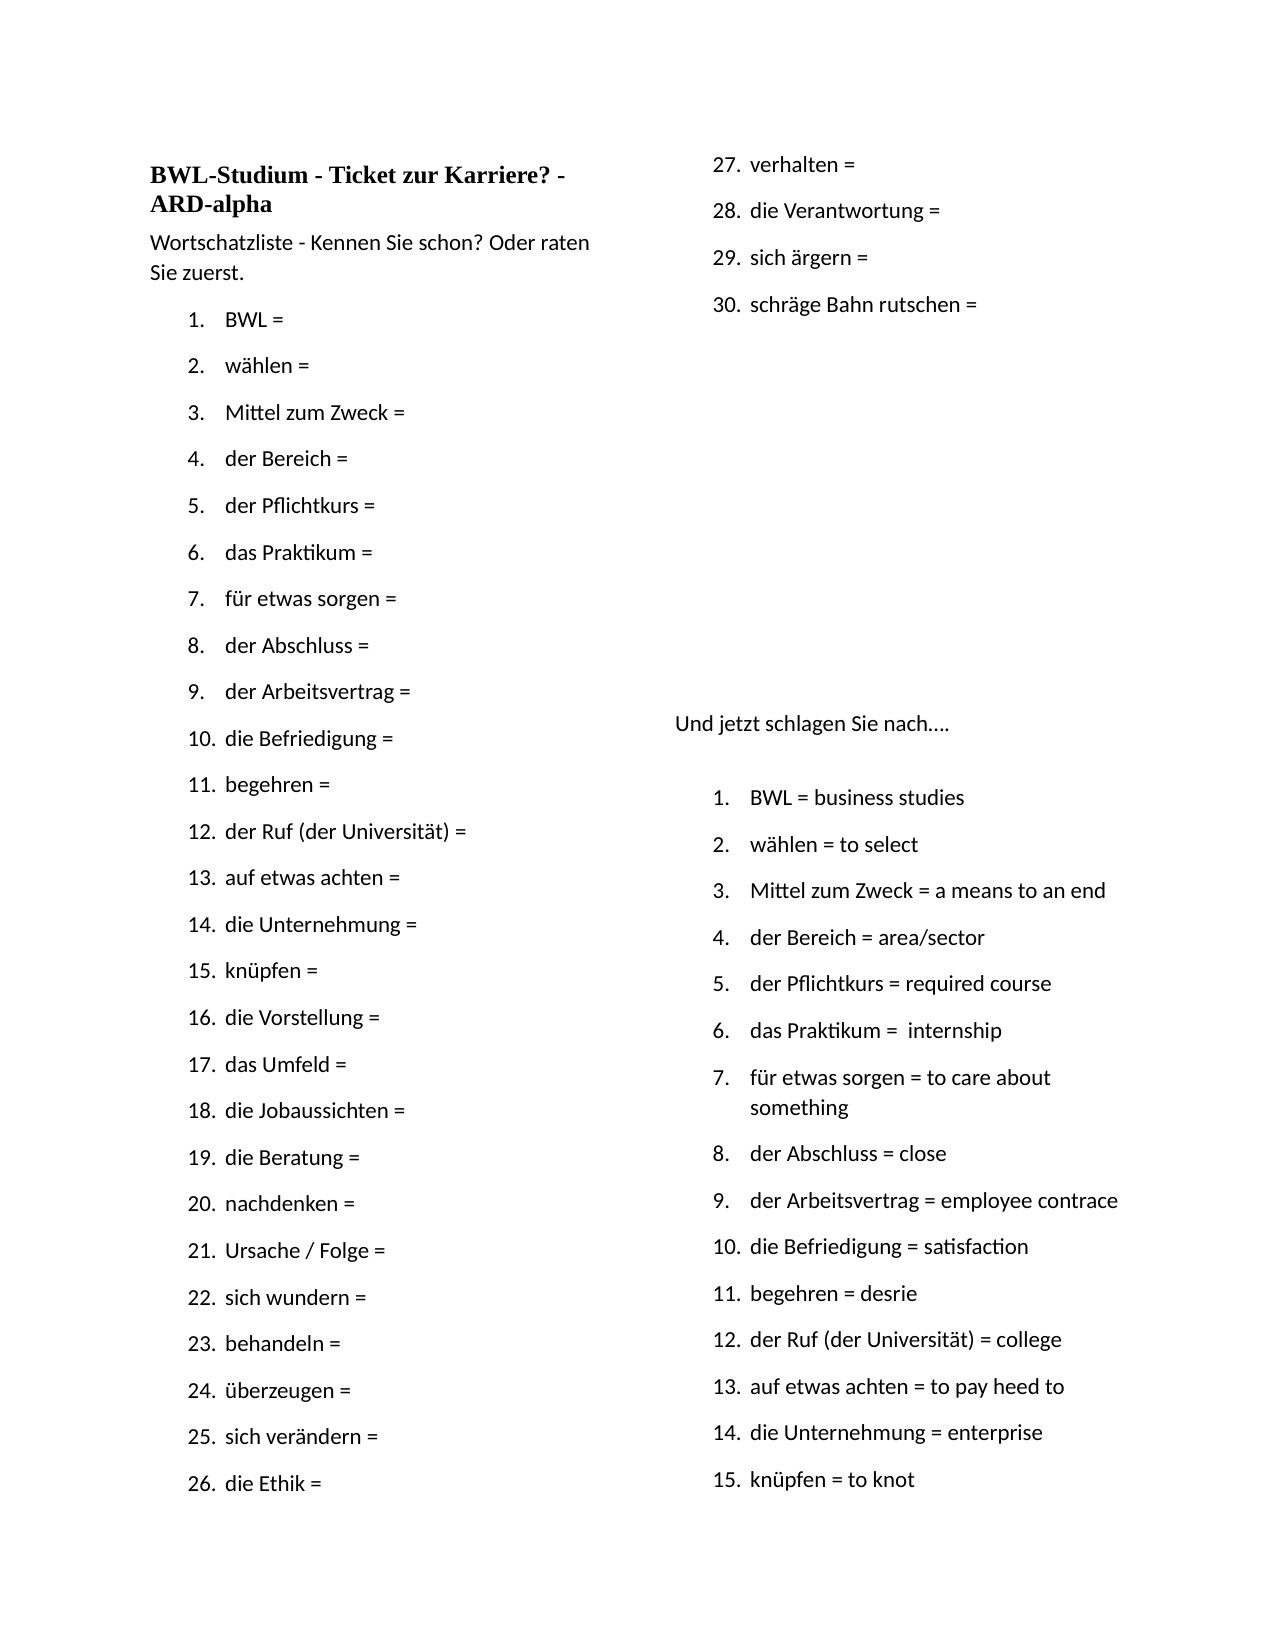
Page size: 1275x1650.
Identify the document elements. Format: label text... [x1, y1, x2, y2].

list behandeln = [187, 1329, 600, 1357]
list die Unternehmung = enterprise [712, 1418, 1125, 1447]
list die Vorstellung = [187, 1003, 600, 1031]
list die Verantwortung = [712, 197, 1125, 224]
list das Umfeld = [187, 1050, 600, 1078]
list die Jobaussichten = [187, 1096, 600, 1124]
text BWL-Studium - Ticket zur Karriere? - ARD-alpha [150, 160, 600, 218]
list sich verändern = [187, 1422, 600, 1450]
list wählen = [187, 351, 600, 379]
list begehren = desrie [712, 1279, 1125, 1307]
list schräge Bahn rutschen = [712, 290, 1125, 318]
list knüpfen = [187, 957, 600, 985]
list BWL = [187, 305, 600, 333]
list auf etwas achten = to pay heed to [712, 1372, 1125, 1400]
list der Arbeitsvertrag = [187, 677, 600, 705]
list für etwas sorgen = [187, 584, 600, 612]
list das Praktikum = internship [712, 1016, 1125, 1044]
list der Arbeitsvertrag = employee contrace [712, 1186, 1125, 1214]
list die Unternehmung = [187, 910, 600, 938]
list Mittel zum Zweck = a means to an end [712, 876, 1125, 904]
text Wortschatzliste - Kennen Sie schon? Oder raten Sie zuerst. [150, 228, 600, 286]
list der Ruf (der Universität) = college [712, 1325, 1125, 1353]
list die Ethik = [187, 1469, 600, 1497]
list die Befriedigung = satisfaction [712, 1232, 1125, 1260]
list der Ruf (der Universität) = [187, 817, 600, 845]
list wählen = to select [712, 830, 1125, 858]
list überzeugen = [187, 1376, 600, 1404]
list Mittel zum Zweck = [187, 398, 600, 426]
list der Pflichtkurs = required course [712, 969, 1125, 998]
list der Pflichtkurs = [187, 491, 600, 519]
list sich wundern = [187, 1283, 600, 1311]
list der Abschluss = [187, 631, 600, 659]
list der Bereich = area/sector [712, 923, 1125, 951]
list auf etwas achten = [187, 863, 600, 892]
list BWL = business studies [712, 783, 1125, 811]
list begehren = [187, 770, 600, 798]
list der Bereich = [187, 444, 600, 472]
list verhalten = [712, 150, 1125, 178]
list für etwas sorgen = to care about something [712, 1063, 1125, 1121]
list die Befriedigung = [187, 724, 600, 752]
list sich ärgern = [712, 243, 1125, 271]
list das Praktikum = [187, 538, 600, 566]
list nachdenken = [187, 1189, 600, 1217]
list der Abschluss = close [712, 1139, 1125, 1167]
text Und jetzt schlagen Sie nach…. [675, 709, 1125, 737]
list Ursache / Folge = [187, 1236, 600, 1264]
list die Beratung = [187, 1143, 600, 1171]
list knüpfen = to knot [712, 1465, 1125, 1493]
